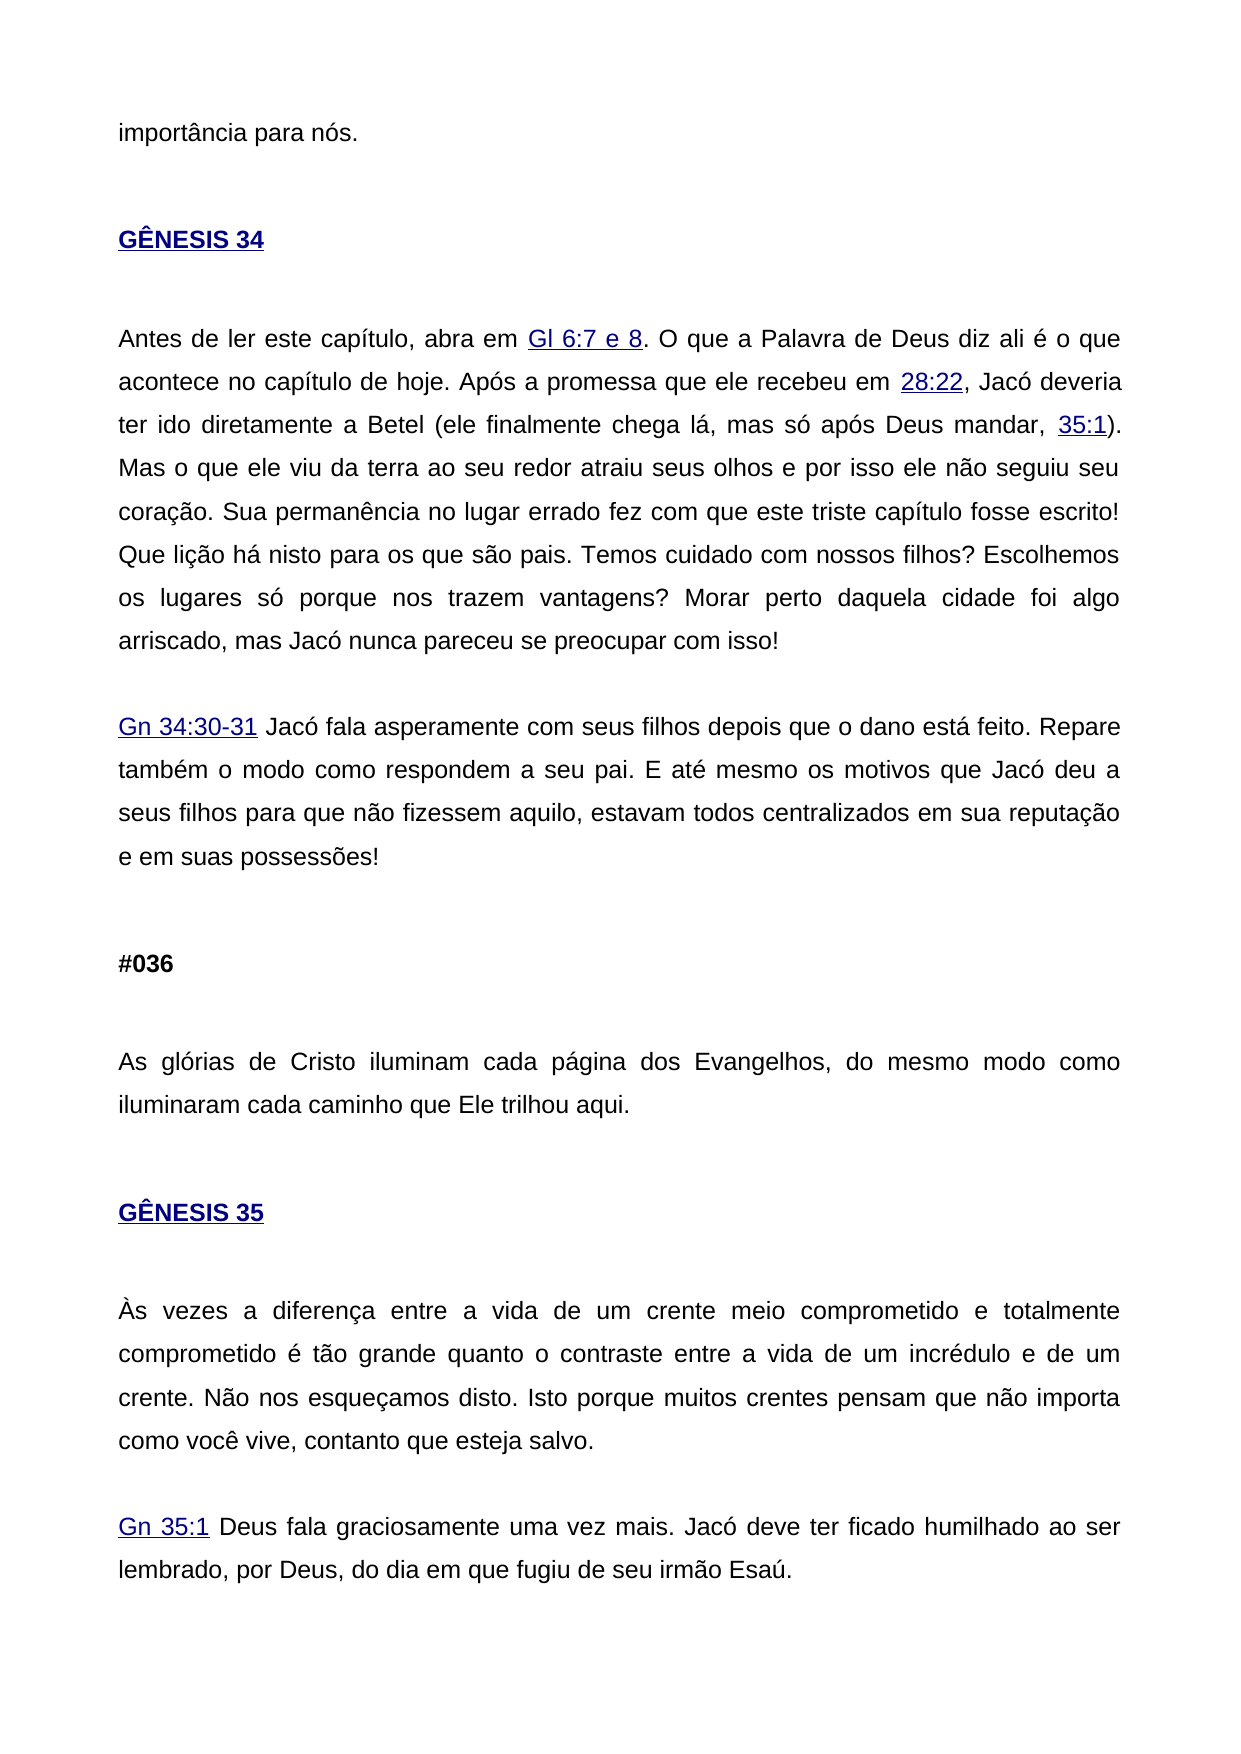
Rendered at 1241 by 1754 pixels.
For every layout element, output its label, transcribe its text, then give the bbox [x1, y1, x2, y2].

text Antes de ler este capítulo, abra em Gl 6:7 e 8. O que a Palavra de Deus diz ali é o que acontece no capítulo de hoje. Após a promessa que ele recebeu em 28:22, Jacó deveria ter ido diretamente a Betel (ele finalmente chega lá, mas só após Deus mandar, 35:1). Mas o que ele viu da terra ao seu redor atraiu seus olhos e por isso ele não seguiu seu coração. Sua permanência no lugar errado fez com que este triste capítulo fosse escrito! Que lição há nisto para os que são pais. Temos cuidado com nossos filhos? Escolhemos os lugares só porque nos trazem vantagens? Morar perto daquela cidade foi algo arriscado, mas Jacó nunca pareceu se preocupar com isso! [118, 324, 1122, 654]
text importância para nós. [118, 118, 1122, 147]
text Gn 35:1 Deus fala graciosamente uma vez mais. Jacó deve ter ficado humilhado ao ser lembrado, por Deus, do dia em que fugiu de seu irmão Esaú. [118, 1512, 1122, 1584]
subtitle #036 [118, 948, 1122, 977]
subtitle GÊNESIS 35 [118, 1197, 1122, 1226]
subtitle GÊNESIS 34 [118, 225, 1122, 254]
text Gn 34:30-31 Jacó fala asperamente com seus filhos depois que o dano está feito. Repare também o modo como respondem a seu pai. E até mesmo os motivos que Jacó deu a seus filhos para que não fizessem aquilo, estavam todos centralizados em sua reputação e em suas possessões! [118, 712, 1122, 870]
text As glórias de Cristo iluminam cada página dos Evangelhos, do mesmo modo como iluminaram cada caminho que Ele trilhou aqui. [118, 1047, 1122, 1119]
text Às vezes a diferença entre a vida de um crente meio comprometido e totalmente comprometido é tão grande quanto o contraste entre a vida de um incrédulo e de um crente. Não nos esqueçamos disto. Isto porque muitos crentes pensam que não importa como você vive, contanto que esteja salvo. [118, 1296, 1122, 1454]
